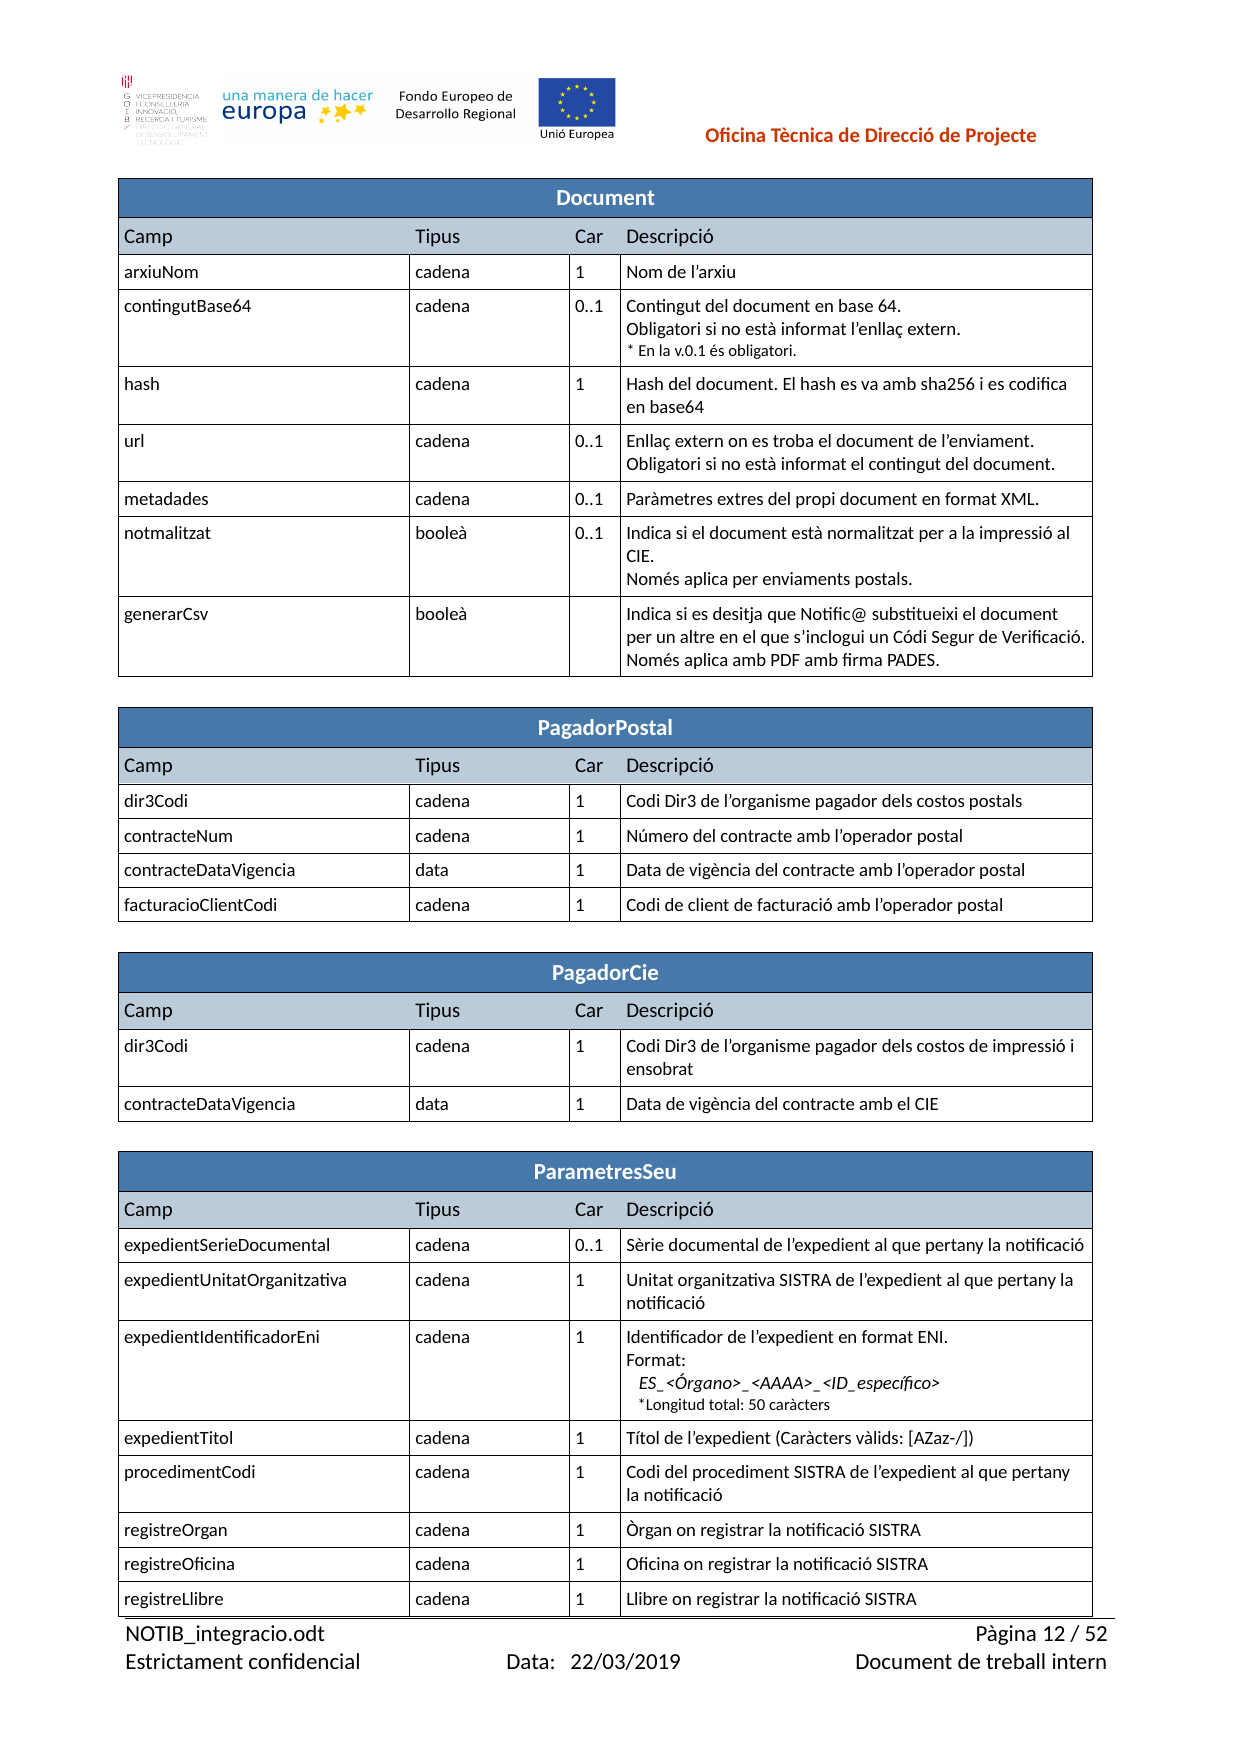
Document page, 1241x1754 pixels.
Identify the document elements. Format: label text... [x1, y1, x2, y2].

table_cell Enllaç extern on es troba el document de l’enviament. Obligatori si no està informat el contingut del document. [621, 425, 1092, 481]
table_cell data [410, 1087, 569, 1121]
table_cell cadena [410, 1513, 569, 1547]
table_cell 0..1 [570, 1229, 620, 1262]
table_cell booleà [410, 597, 569, 676]
table_cell Descripció [620, 1192, 1092, 1228]
table_cell 0..1 [570, 482, 620, 516]
table_cell cadena [410, 1582, 569, 1616]
table_cell Llibre on registrar la notificació SISTRA [621, 1582, 1092, 1616]
table_cell 1 [570, 255, 620, 289]
table_cell Car [569, 748, 620, 783]
table_header Document [119, 179, 1092, 217]
table_cell Codi de client de facturació amb l’operador postal [621, 888, 1092, 921]
table_cell Camp [119, 218, 409, 254]
table_cell cadena [410, 1263, 569, 1319]
table_cell Paràmetres extres del propi document en format XML. [621, 482, 1092, 516]
table_cell Camp [119, 993, 409, 1029]
table_cell Sèrie documental de l’expedient al que pertany la notificació [621, 1229, 1092, 1262]
table_cell contracteDataVigencia [119, 854, 409, 887]
table_cell Identificador de l’expedient en format ENI. Format: ES_<Órgano>_<AAAA>_<ID_específico> *Longitud total: 50 caràcters [621, 1321, 1092, 1420]
table_cell 1 [570, 1513, 620, 1547]
table_cell 1 [570, 819, 620, 852]
table_cell Car [569, 993, 620, 1029]
table_cell 1 [570, 854, 620, 887]
table_cell expedientUnitatOrganitzativa [119, 1263, 409, 1319]
table_cell [570, 597, 620, 676]
table_cell contracteNum [119, 819, 409, 852]
table_cell Nom de l’arxiu [621, 255, 1092, 289]
table_cell contingutBase64 [119, 290, 409, 366]
table_cell 1 [570, 1582, 620, 1616]
table_cell Títol de l’expedient (Caràcters vàlids: [AZaz-/]) [621, 1421, 1092, 1455]
table_cell Òrgan on registrar la notificació SISTRA [621, 1513, 1092, 1547]
table_cell cadena [410, 888, 569, 921]
table_cell data [410, 854, 569, 887]
table_cell registreOficina [119, 1548, 409, 1581]
table_cell url [119, 425, 409, 481]
table_cell cadena [410, 482, 569, 516]
table_cell arxiuNom [119, 255, 409, 289]
table_cell 1 [570, 1030, 620, 1086]
table_cell 1 [570, 367, 620, 424]
table_cell Data de vigència del contracte amb el CIE [621, 1087, 1092, 1121]
table_cell metadades [119, 482, 409, 516]
table_cell contracteDataVigencia [119, 1087, 409, 1121]
table_cell 1 [570, 888, 620, 921]
table_cell booleà [410, 517, 569, 596]
table_cell dir3Codi [119, 785, 409, 818]
table_cell Tipus [409, 1192, 569, 1228]
table_cell Car [569, 218, 620, 254]
table_cell dir3Codi [119, 1030, 409, 1086]
table_cell Tipus [409, 218, 569, 254]
table_cell 1 [570, 1087, 620, 1121]
table_cell cadena [410, 1229, 569, 1262]
table_cell 1 [570, 1421, 620, 1455]
table_cell 1 [570, 1321, 620, 1420]
table_cell Camp [119, 748, 409, 783]
table_cell Unitat organitzativa SISTRA de l’expedient al que pertany la notificació [621, 1263, 1092, 1319]
table_header ParametresSeu [119, 1152, 1092, 1191]
table_cell Data de vigència del contracte amb l’operador postal [621, 854, 1092, 887]
table_cell Indica si es desitja que Notific@ substitueixi el document per un altre en el que s’inclogui un Códi Segur de Verificació. Només aplica amb PDF amb firma PADES. [621, 597, 1092, 676]
table_cell 0..1 [570, 425, 620, 481]
table_header PagadorCie [119, 953, 1092, 992]
table_cell notmalitzat [119, 517, 409, 596]
table_cell 1 [570, 1548, 620, 1581]
picture [219, 73, 621, 147]
table_cell 0..1 [570, 290, 620, 366]
table_cell hash [119, 367, 409, 424]
table_cell cadena [410, 1421, 569, 1455]
table_cell Descripció [620, 218, 1092, 254]
table_cell Codi Dir3 de l’organisme pagador dels costos de impressió i ensobrat [621, 1030, 1092, 1086]
table_cell 0..1 [570, 517, 620, 596]
table_cell 1 [570, 1263, 620, 1319]
table_cell Camp [119, 1192, 409, 1228]
table_cell expedientIdentificadorEni [119, 1321, 409, 1420]
table_cell cadena [410, 785, 569, 818]
table_cell Codi Dir3 de l’organisme pagador dels costos postals [621, 785, 1092, 818]
table_cell cadena [410, 367, 569, 424]
table_header PagadorPostal [119, 708, 1092, 747]
table_cell registreOrgan [119, 1513, 409, 1547]
table_cell procedimentCodi [119, 1456, 409, 1512]
table_cell Hash del document. El hash es va amb sha256 i es codifica en base64 [621, 367, 1092, 424]
table_cell Número del contracte amb l’operador postal [621, 819, 1092, 852]
table_cell cadena [410, 819, 569, 852]
table_cell cadena [410, 1456, 569, 1512]
table_cell Car [569, 1192, 620, 1228]
table_cell Descripció [620, 748, 1092, 783]
table_cell Descripció [620, 993, 1092, 1029]
table_cell cadena [410, 290, 569, 366]
table_cell facturacioClientCodi [119, 888, 409, 921]
table_cell Indica si el document està normalitzat per a la impressió al CIE. Només aplica per enviaments postals. [621, 517, 1092, 596]
picture [118, 73, 213, 147]
table_cell generarCsv [119, 597, 409, 676]
table_cell 1 [570, 1456, 620, 1512]
table_cell Codi del procediment SISTRA de l’expedient al que pertany la notificació [621, 1456, 1092, 1512]
table_cell cadena [410, 1030, 569, 1086]
table_cell cadena [410, 425, 569, 481]
table_cell Tipus [409, 993, 569, 1029]
table_cell expedientTitol [119, 1421, 409, 1455]
table_cell Contingut del document en base 64. Obligatori si no està informat l’enllaç extern. * En la v.0.1 és obligatori. [621, 290, 1092, 366]
table_cell 1 [570, 785, 620, 818]
table_cell registreLlibre [119, 1582, 409, 1616]
table_cell cadena [410, 1321, 569, 1420]
table_cell cadena [410, 1548, 569, 1581]
table_cell cadena [410, 255, 569, 289]
table_cell expedientSerieDocumental [119, 1229, 409, 1262]
table_cell Tipus [409, 748, 569, 783]
table_cell Oficina on registrar la notificació SISTRA [621, 1548, 1092, 1581]
